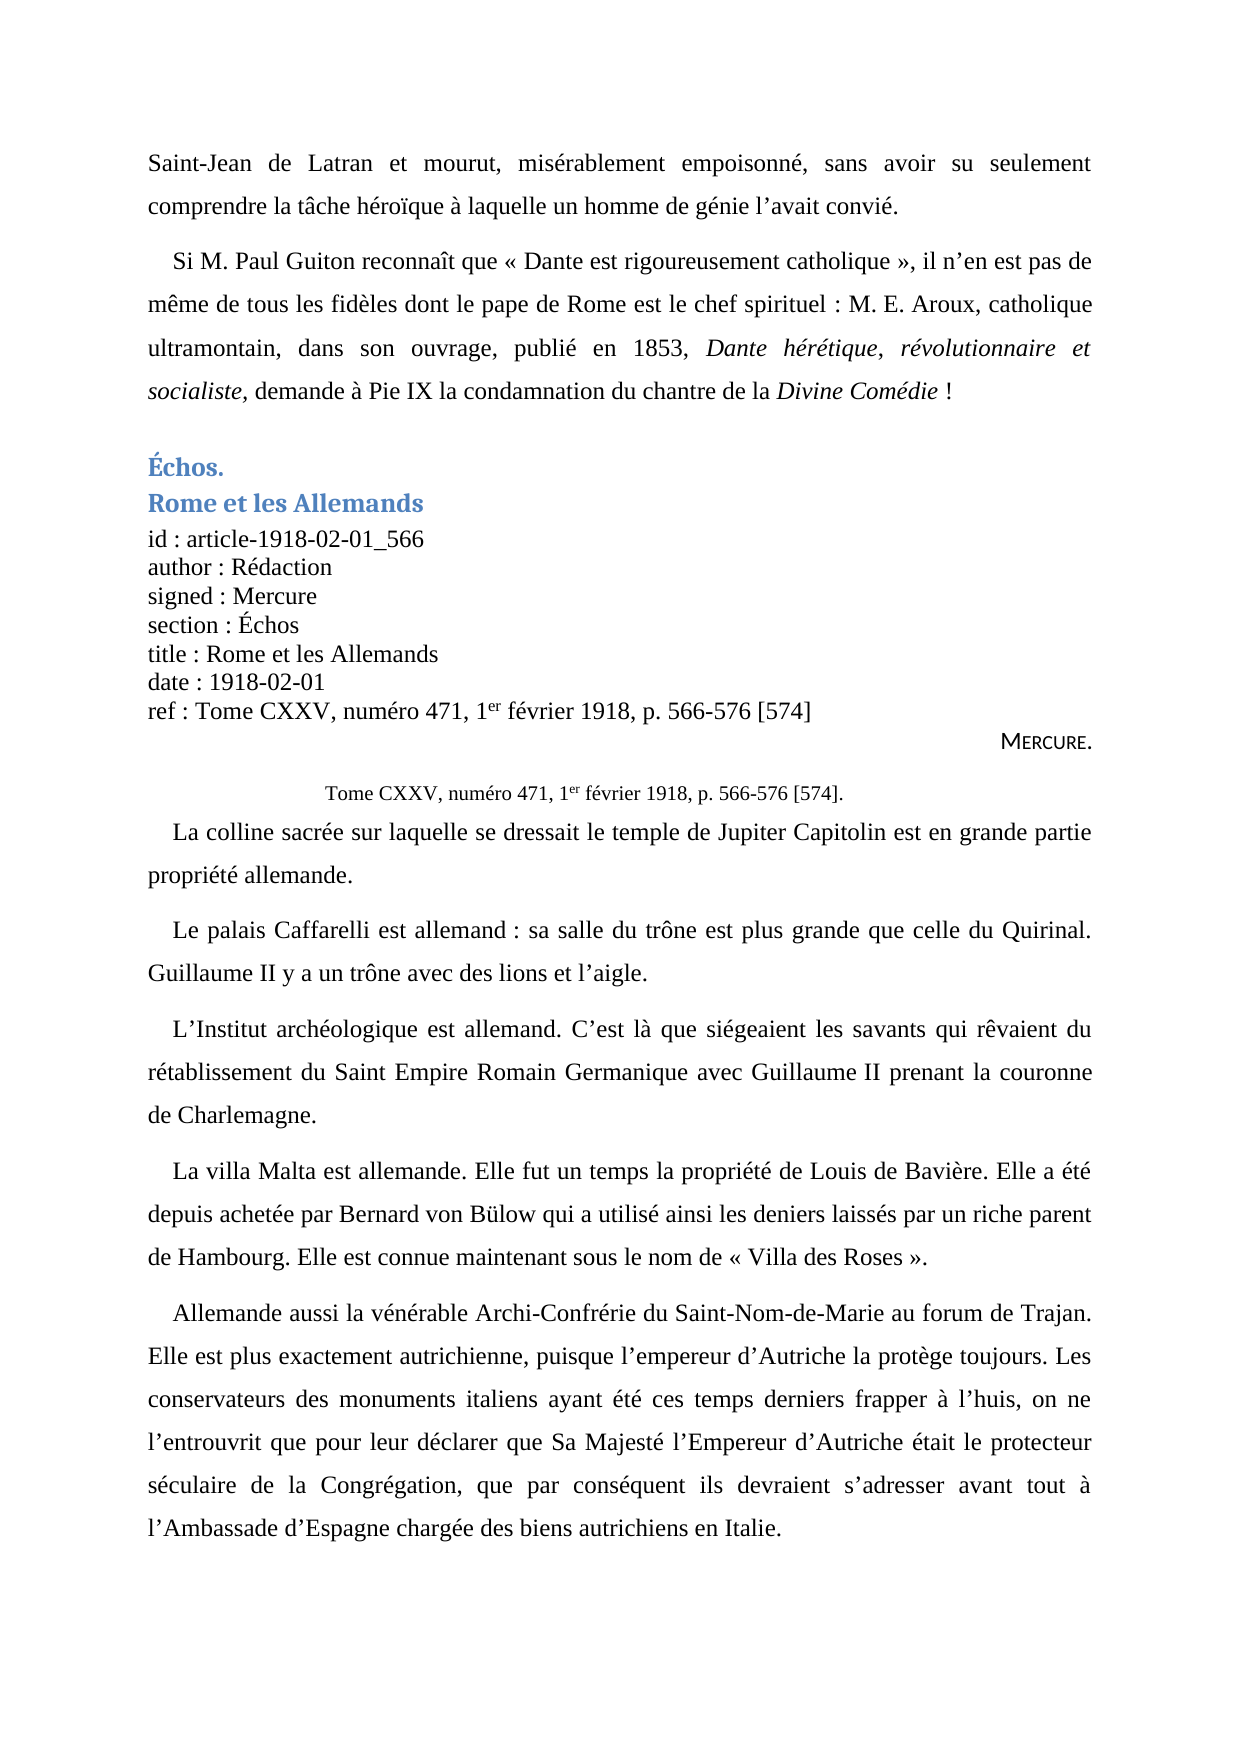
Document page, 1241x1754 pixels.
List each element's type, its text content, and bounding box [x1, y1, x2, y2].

text id : article-1918-02-01_566 [148, 524, 1093, 552]
text L’Institut archéologique est allemand. C’est là que siégeaient les savants qui rêvaient du rétablissement du Saint Empire Romain Germanique avec Guillaume II prenant la couronne de Charlemagne. [148, 1014, 1093, 1129]
text La villa Malta est allemande. Elle fut un temps la propriété de Louis de Bavière. Elle a été depuis achetée par Bernard von Bülow qui a utilisé ainsi les deniers laissés par un riche parent de Hambourg. Elle est connue maintenant sous le nom de « Villa des Roses ». [148, 1156, 1093, 1271]
text signed : Mercure [148, 581, 1093, 610]
text Saint-Jean de Latran et mourut, misérablement empoisonné, sans avoir su seulement comprendre la tâche héroïque à laquelle un homme de génie l’avait convié. [148, 148, 1093, 219]
text ref : Tome CXXV, numéro 471, 1er février 1918, p. 566-576 [574] [148, 696, 1093, 725]
text author : Rédaction [148, 552, 1093, 581]
text La colline sacrée sur laquelle se dressait le temple de Jupiter Capitolin est en grande partie propriété allemande. [148, 817, 1093, 888]
subtitle Échos. Rome et les Allemands [148, 452, 1093, 519]
text Mercure. [148, 725, 1093, 755]
text section : Échos [148, 610, 1093, 639]
text Le palais Caffarelli est allemand : sa salle du trône est plus grande que celle du Quirinal. Guillaume II y a un trône avec des lions et l’aigle. [148, 915, 1093, 987]
text date : 1918-02-01 [148, 667, 1093, 696]
text Tome CXXV, numéro 471, 1er février 1918, p. 566-576 [574]. [325, 781, 1093, 805]
text Si M. Paul Guiton reconnaît que « Dante est rigoureusement catholique », il n’en est pas de même de tous les fidèles dont le pape de Rome est le chef spirituel : M. E. Aroux, catholique ultramontain, dans son ouvrage, publié en 1853, Dante hérétique, révolutionnaire et socialiste, demande à Pie IX la condamnation du chantre de la Divine Comédie ! [148, 246, 1093, 404]
text title : Rome et les Allemands [148, 639, 1093, 667]
text Allemande aussi la vénérable Archi-Confrérie du Saint-Nom-de-Marie au forum de Trajan. Elle est plus exactement autrichienne, puisque l’empereur d’Autriche la protège toujours. Les conservateurs des monuments italiens ayant été ces temps derniers frapper à l’huis, on ne l’entrouvrit que pour leur déclarer que Sa Majesté l’Empereur d’Autriche était le protecteur séculaire de la Congrégation, que par conséquent ils devraient s’adresser avant tout à l’Ambassade d’Espagne chargée des biens autrichiens en Italie. [148, 1298, 1093, 1542]
